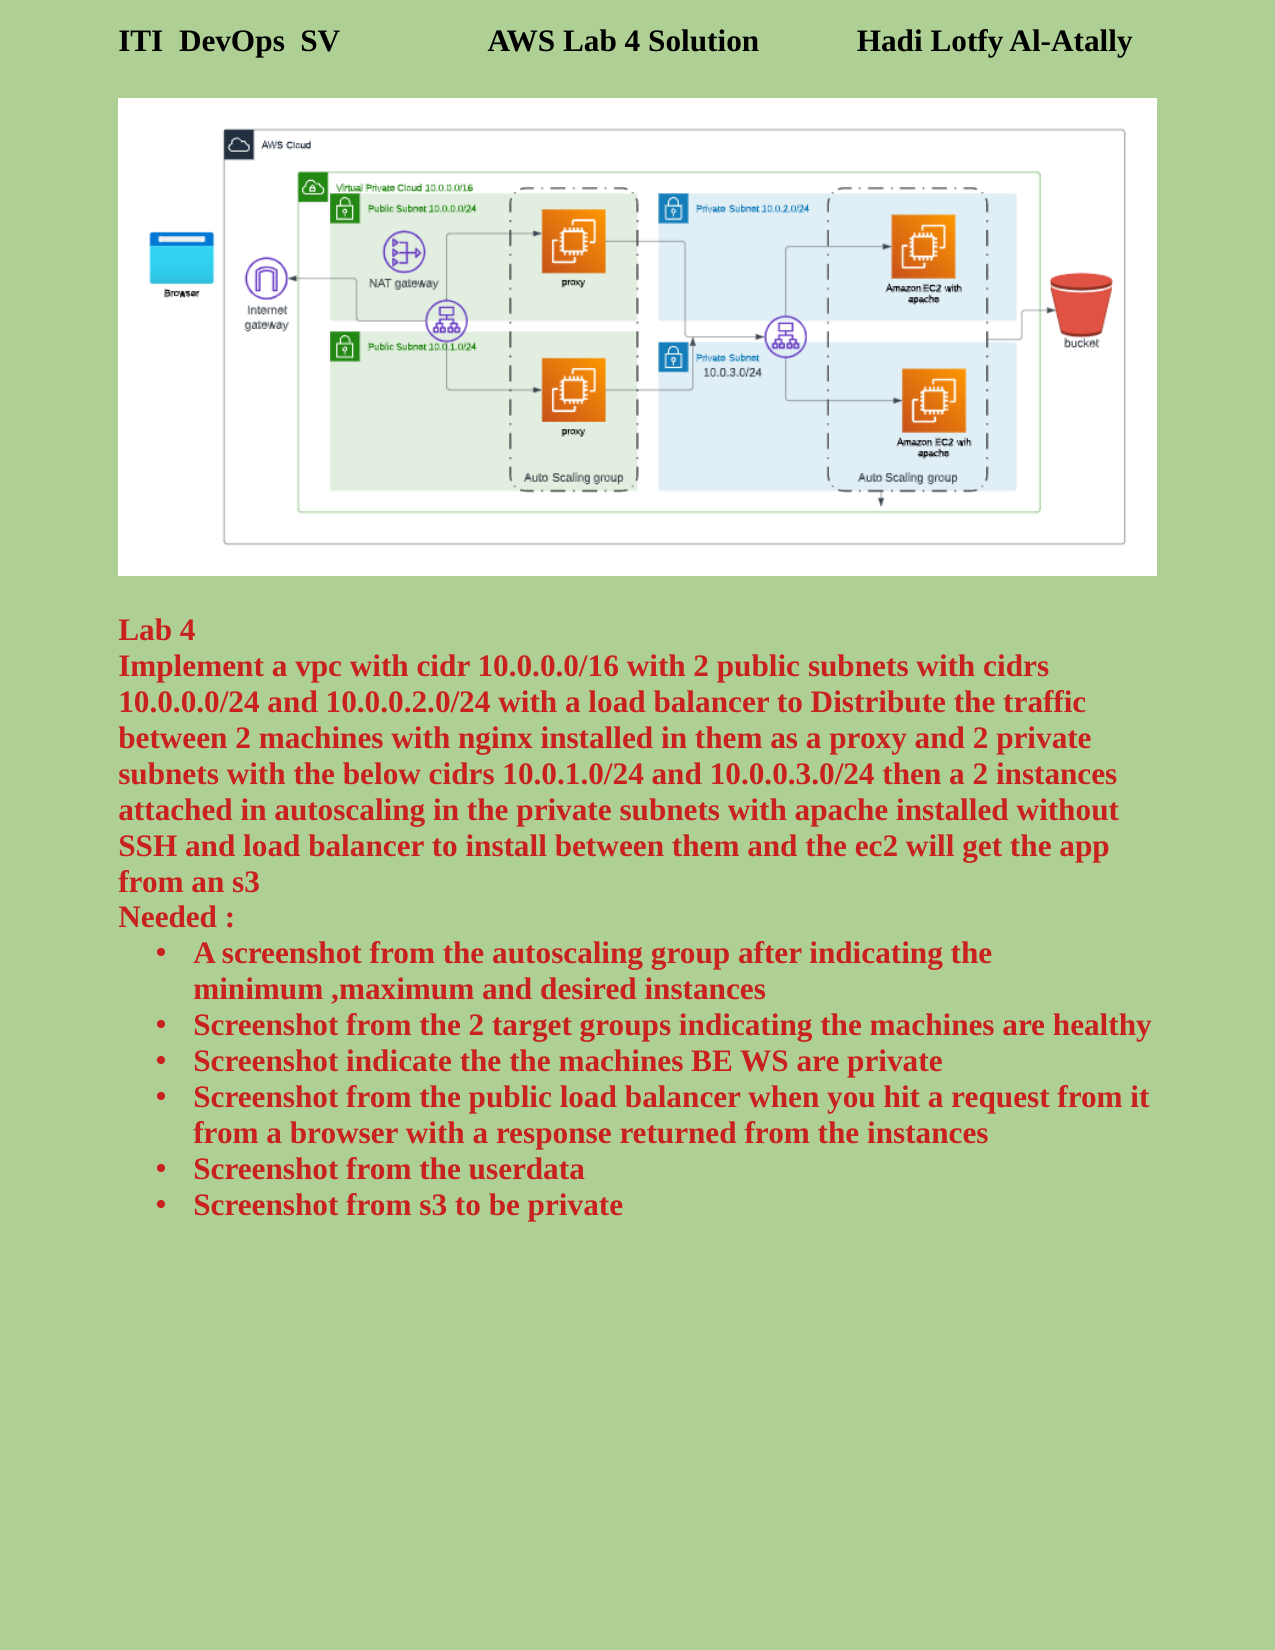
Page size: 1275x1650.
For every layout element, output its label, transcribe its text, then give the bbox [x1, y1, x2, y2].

list Screenshot from s3 to be private [156, 1186, 1157, 1222]
text Implement a vpc with cidr 10.0.0.0/16 with 2 public subnets with cidrs 10.0.0.0/24 and 10.0.0.2.0/24 with a load balancer to Distribute the traffic between 2 machines with nginx installed in them as a proxy and 2 private subnets with the below cidrs 10.0.1.0/24 and 10.0.0.3.0/24 then a 2 instances attached in autoscaling in the private subnets with apache installed without SSH and load balancer to install between them and the ec2 will get the app [118, 647, 1157, 863]
text Needed : [118, 899, 1157, 935]
list Screenshot indicate the the machines BE WS are private [156, 1042, 1157, 1078]
picture [118, 98, 1157, 576]
text from an s3 [118, 863, 1157, 899]
list A screenshot from the autoscaling group after indicating the minimum ,maximum and desired instances [156, 935, 1157, 1007]
list Screenshot from the userdata [156, 1150, 1157, 1186]
list Screenshot from the public load balancer when you hit a request from it from a browser with a response returned from the instances [156, 1078, 1157, 1150]
text Lab 4 [118, 611, 1157, 647]
list Screenshot from the 2 target groups indicating the machines are healthy [156, 1007, 1157, 1042]
